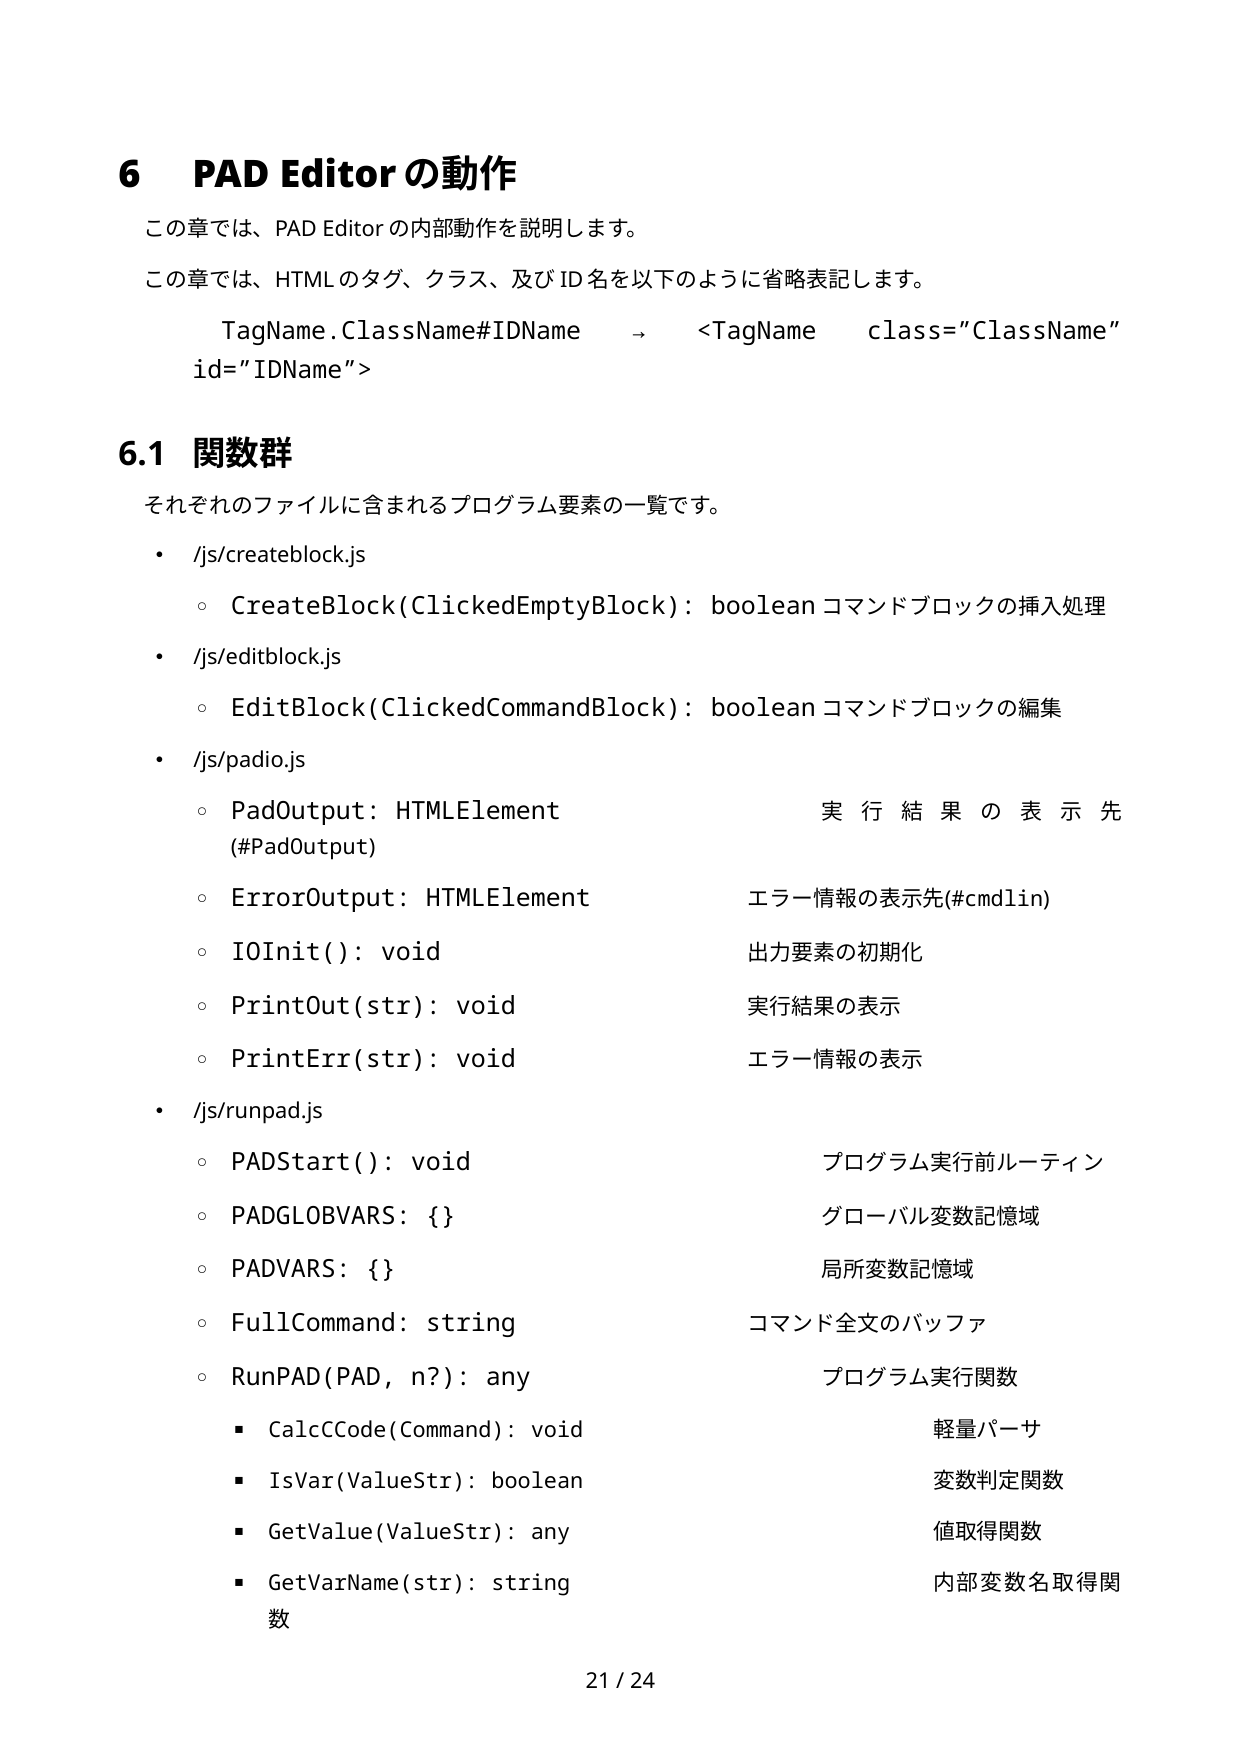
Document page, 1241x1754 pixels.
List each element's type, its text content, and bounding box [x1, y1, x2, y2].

list GetValue(ValueStr): any 値取得関数 [231, 1514, 1122, 1546]
list /js/editblock.js [156, 641, 1122, 671]
list PADGLOBVARS: {} グローバル変数記憶域 [193, 1197, 1122, 1231]
text TagName.ClassName#IDName → <TagName class=”ClassName” id=”IDName”> [192, 313, 1122, 386]
list FullCommand: string コマンド全文のバッファ [193, 1305, 1122, 1339]
list CalcCCode(Command): void 軽量パーサ [231, 1412, 1122, 1444]
list /js/createblock.js [156, 539, 1122, 569]
list PADVARS: {} 局所変数記憶域 [193, 1251, 1122, 1285]
subtitle 関数群 [118, 427, 1122, 475]
list CreateBlock(ClickedEmptyBlock): boolean コマンドブロックの挿入処理 [193, 588, 1122, 622]
subtitle PAD Editorの動作 [118, 143, 1122, 198]
list /js/padio.js [156, 744, 1122, 774]
list /js/runpad.js [156, 1095, 1122, 1124]
list PrintOut(str): void 実行結果の表示 [193, 987, 1122, 1021]
list EditBlock(ClickedCommandBlock): boolean コマンドブロックの編集 [193, 690, 1122, 724]
text この章では、PAD Editorの内部動作を説明します。 [118, 211, 1122, 242]
list PadOutput: HTMLElement 実行結果の表示先(#PadOutput) [193, 793, 1122, 861]
list IOInit(): void 出力要素の初期化 [193, 933, 1122, 968]
list GetVarName(str): string 内部変数名取得関数 [231, 1565, 1122, 1633]
list IsVar(ValueStr): boolean 変数判定関数 [231, 1463, 1122, 1495]
list PADStart(): void プログラム実行前ルーティン [193, 1143, 1122, 1178]
list ErrorOutput: HTMLElement エラー情報の表示先(#cmdlin) [193, 880, 1122, 914]
list RunPAD(PAD, n?): any プログラム実行関数 [193, 1358, 1122, 1393]
text それぞれのファイルに含まれるプログラム要素の一覧です。 [118, 488, 1122, 519]
text この章では、HTMLのタグ、クラス、及びID名を以下のように省略表記します。 [118, 262, 1122, 293]
list PrintErr(str): void エラー情報の表示 [193, 1041, 1122, 1075]
